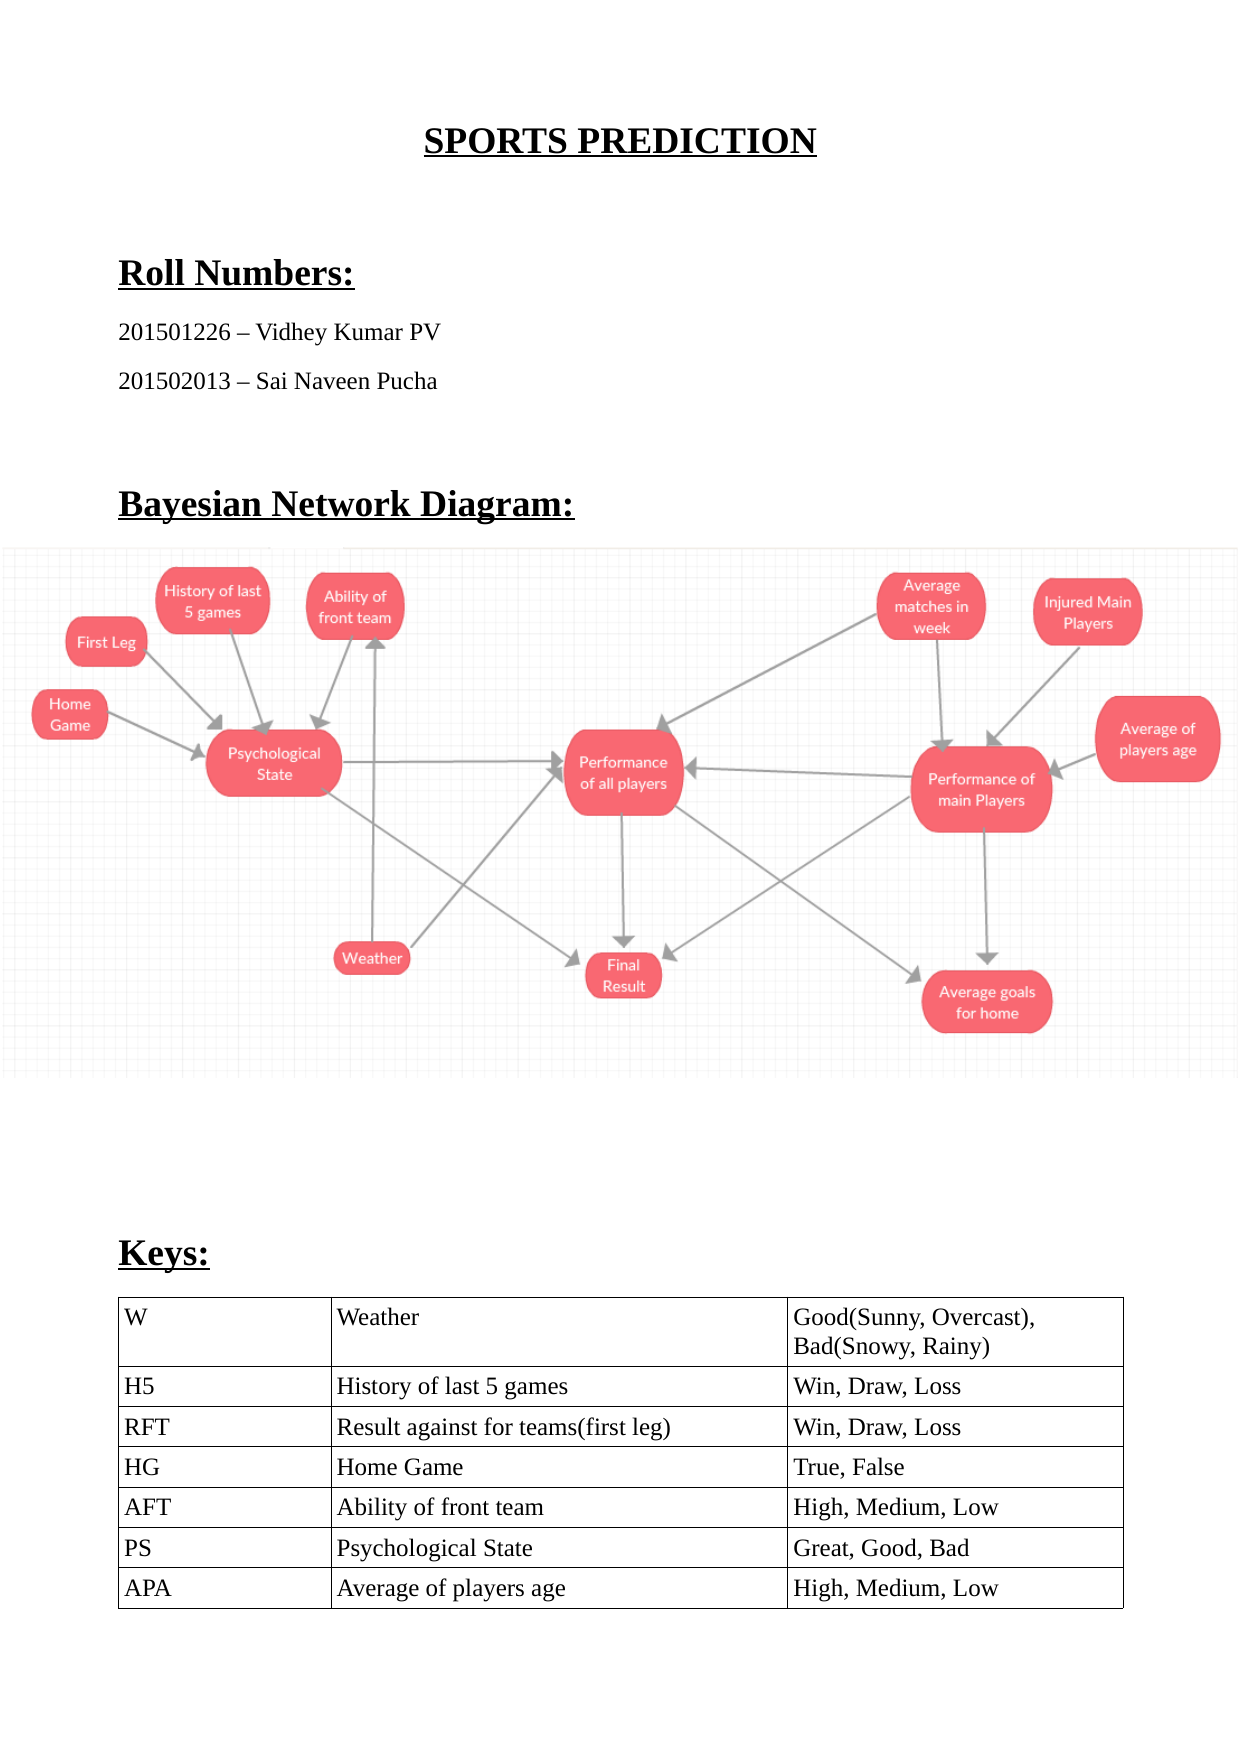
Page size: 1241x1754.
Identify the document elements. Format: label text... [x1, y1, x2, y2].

text 201502013 – Sai Naveen Pucha [118, 366, 1122, 395]
table_cell True, False [788, 1447, 1123, 1487]
table_header Weather [332, 1298, 787, 1366]
table_cell AFT [119, 1488, 331, 1527]
table_cell History of last 5 games [332, 1367, 787, 1406]
table_cell PS [119, 1528, 331, 1567]
table_cell H5 [119, 1367, 331, 1406]
table_cell Ability of front team [332, 1488, 787, 1527]
table_header Good(Sunny, Overcast), Bad(Snowy, Rainy) [788, 1298, 1123, 1366]
table_cell RFT [119, 1407, 331, 1446]
picture [2, 547, 1238, 1078]
table_cell High, Medium, Low [788, 1568, 1123, 1607]
text Bayesian Network Diagram: [118, 481, 1122, 524]
table_cell Win, Draw, Loss [788, 1407, 1123, 1446]
table_cell Win, Draw, Loss [788, 1367, 1123, 1406]
table_header W [119, 1298, 331, 1366]
text Roll Numbers: [118, 251, 1122, 294]
table_cell High, Medium, Low [788, 1488, 1123, 1527]
text Keys: [118, 1230, 1122, 1273]
table_cell APA [119, 1568, 331, 1607]
table_cell Great, Good, Bad [788, 1528, 1123, 1567]
table_cell Result against for teams(first leg) [332, 1407, 787, 1446]
table_cell Psychological State [332, 1528, 787, 1567]
table_cell HG [119, 1447, 331, 1487]
table_cell Home Game [332, 1447, 787, 1487]
text 201501226 – Vidhey Kumar PV [118, 317, 1122, 346]
text SPORTS PREDICTION [118, 118, 1122, 161]
table_cell Average of players age [332, 1568, 787, 1607]
